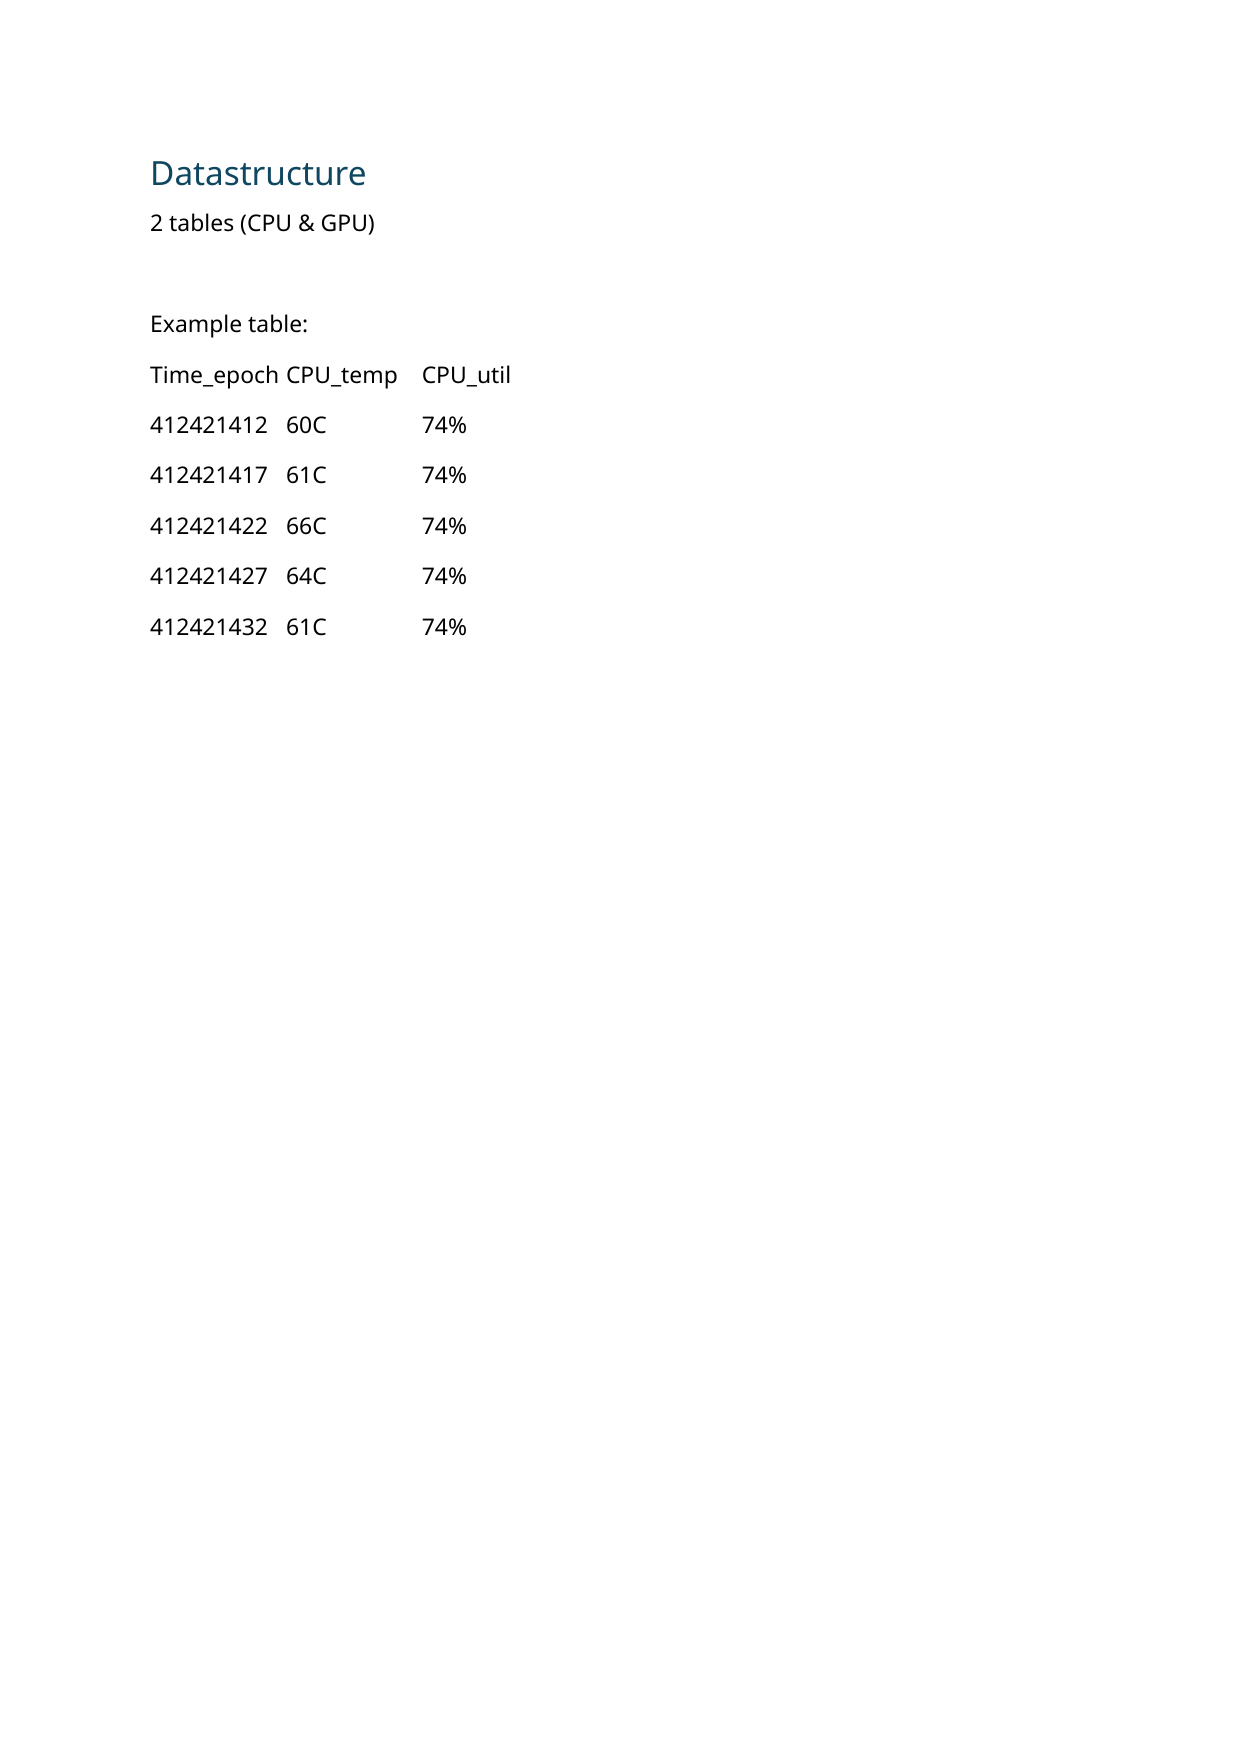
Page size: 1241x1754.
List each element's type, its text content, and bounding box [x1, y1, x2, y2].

text 412421417 61C 74% [150, 459, 1090, 491]
text Time_epoch CPU_temp CPU_util [150, 358, 1090, 390]
text 412421427 64C 74% [150, 560, 1090, 591]
text 2 tables (CPU & GPU) [150, 207, 1090, 238]
text Example table: [150, 308, 1090, 339]
subtitle Datastructure [150, 150, 1090, 195]
text 412421422 66C 74% [150, 510, 1090, 541]
text 412421412 60C 74% [150, 409, 1090, 440]
text 412421432 61C 74% [150, 611, 1090, 642]
